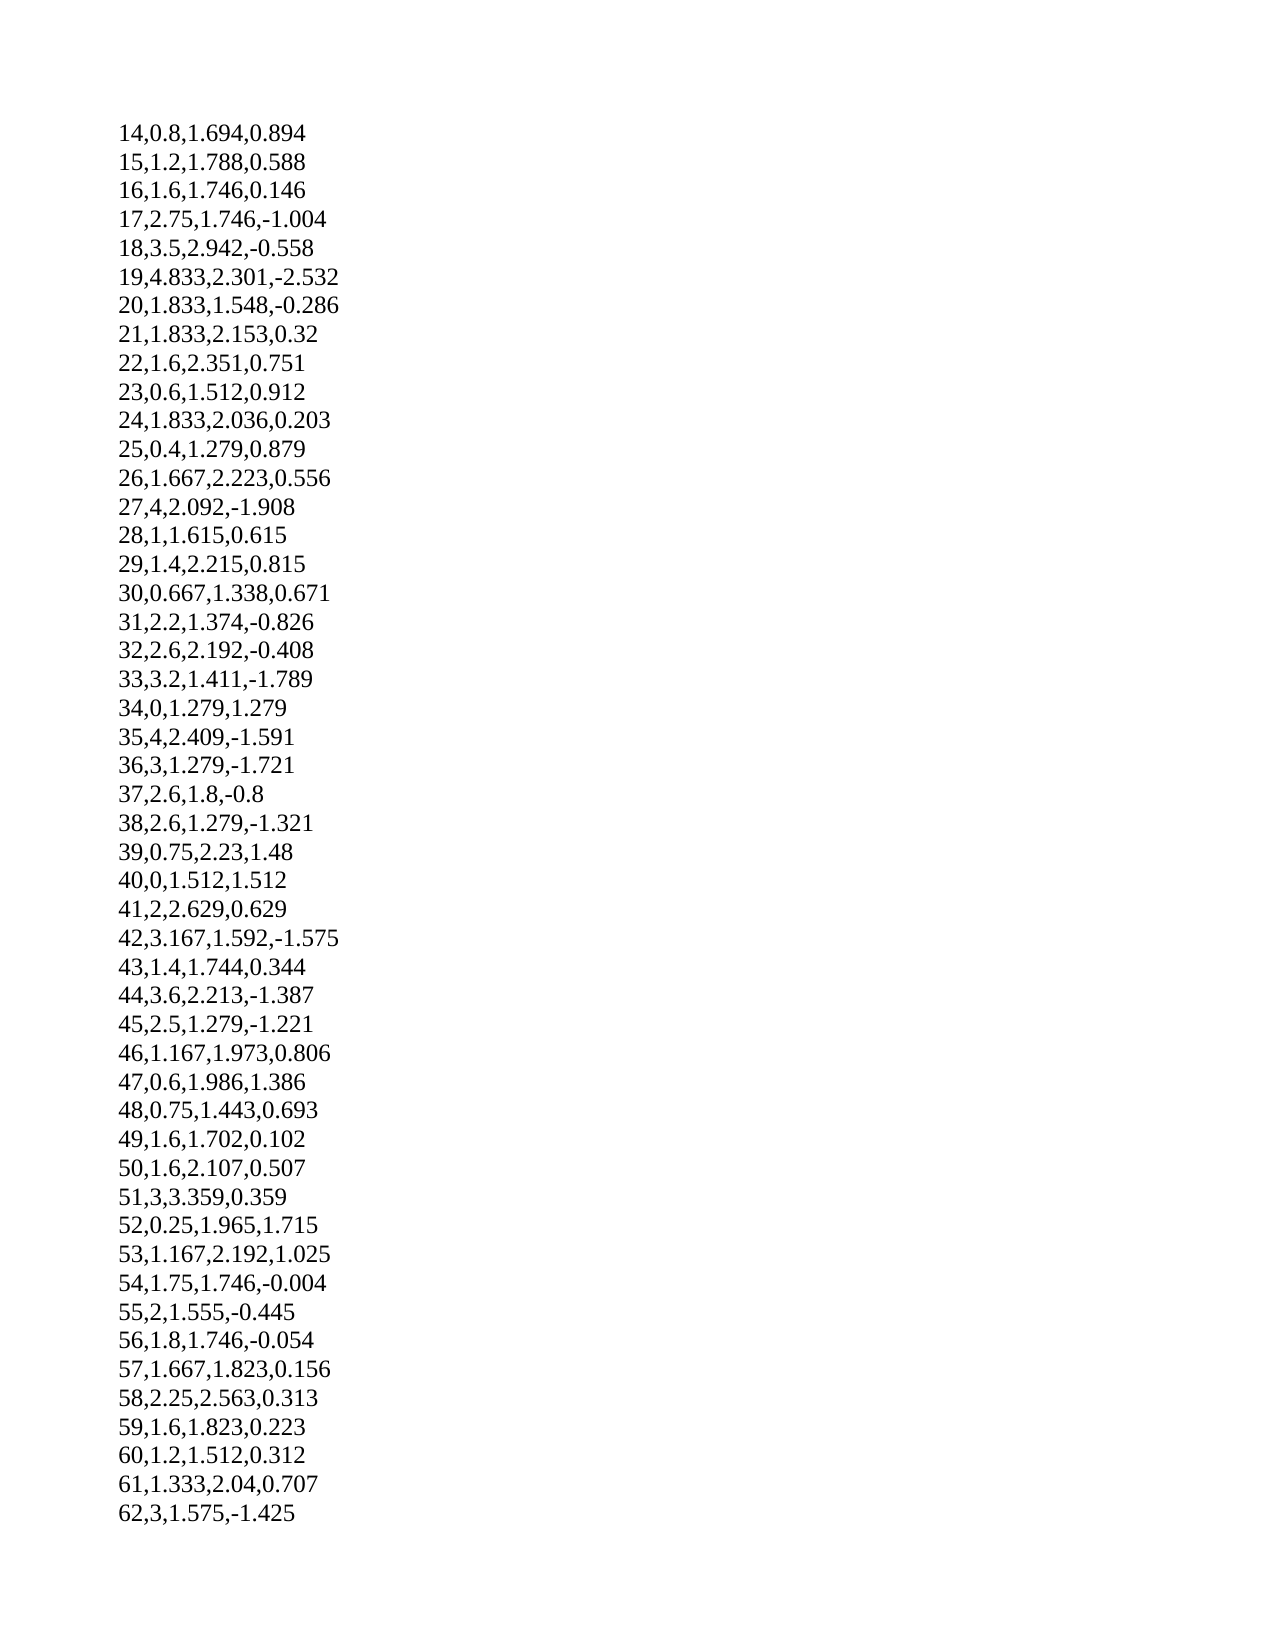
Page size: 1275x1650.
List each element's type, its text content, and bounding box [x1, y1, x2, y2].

text 27,4,2.092,-1.908 [118, 492, 1157, 521]
text 14,0.8,1.694,0.894 [118, 118, 1157, 147]
text 22,1.6,2.351,0.751 [118, 348, 1157, 377]
text 33,3.2,1.411,-1.789 [118, 664, 1157, 693]
text 34,0,1.279,1.279 [118, 693, 1157, 722]
text 15,1.2,1.788,0.588 [118, 147, 1157, 176]
text 44,3.6,2.213,-1.387 [118, 981, 1157, 1009]
text 50,1.6,2.107,0.507 [118, 1153, 1157, 1182]
text 51,3,3.359,0.359 [118, 1182, 1157, 1211]
text 56,1.8,1.746,-0.054 [118, 1326, 1157, 1354]
text 58,2.25,2.563,0.313 [118, 1383, 1157, 1412]
text 49,1.6,1.702,0.102 [118, 1124, 1157, 1153]
text 47,0.6,1.986,1.386 [118, 1067, 1157, 1096]
text 18,3.5,2.942,-0.558 [118, 233, 1157, 262]
text 43,1.4,1.744,0.344 [118, 952, 1157, 981]
text 32,2.6,2.192,-0.408 [118, 636, 1157, 664]
text 41,2,2.629,0.629 [118, 894, 1157, 923]
text 19,4.833,2.301,-2.532 [118, 262, 1157, 291]
text 40,0,1.512,1.512 [118, 866, 1157, 894]
text 52,0.25,1.965,1.715 [118, 1211, 1157, 1239]
text 38,2.6,1.279,-1.321 [118, 808, 1157, 837]
text 46,1.167,1.973,0.806 [118, 1038, 1157, 1067]
text 54,1.75,1.746,-0.004 [118, 1268, 1157, 1297]
text 21,1.833,2.153,0.32 [118, 319, 1157, 348]
text 57,1.667,1.823,0.156 [118, 1354, 1157, 1383]
text 55,2,1.555,-0.445 [118, 1297, 1157, 1326]
text 61,1.333,2.04,0.707 [118, 1469, 1157, 1498]
text 17,2.75,1.746,-1.004 [118, 204, 1157, 233]
text 60,1.2,1.512,0.312 [118, 1441, 1157, 1469]
text 62,3,1.575,-1.425 [118, 1498, 1157, 1527]
text 25,0.4,1.279,0.879 [118, 434, 1157, 463]
text 39,0.75,2.23,1.48 [118, 837, 1157, 866]
text 42,3.167,1.592,-1.575 [118, 923, 1157, 952]
text 16,1.6,1.746,0.146 [118, 176, 1157, 204]
text 35,4,2.409,-1.591 [118, 722, 1157, 751]
text 20,1.833,1.548,-0.286 [118, 291, 1157, 319]
text 29,1.4,2.215,0.815 [118, 549, 1157, 578]
text 28,1,1.615,0.615 [118, 521, 1157, 549]
text 26,1.667,2.223,0.556 [118, 463, 1157, 492]
text 37,2.6,1.8,-0.8 [118, 779, 1157, 808]
text 30,0.667,1.338,0.671 [118, 578, 1157, 607]
text 48,0.75,1.443,0.693 [118, 1096, 1157, 1124]
text 24,1.833,2.036,0.203 [118, 406, 1157, 434]
text 31,2.2,1.374,-0.826 [118, 607, 1157, 636]
text 59,1.6,1.823,0.223 [118, 1412, 1157, 1441]
text 23,0.6,1.512,0.912 [118, 377, 1157, 406]
text 45,2.5,1.279,-1.221 [118, 1009, 1157, 1038]
text 36,3,1.279,-1.721 [118, 751, 1157, 779]
text 53,1.167,2.192,1.025 [118, 1239, 1157, 1268]
